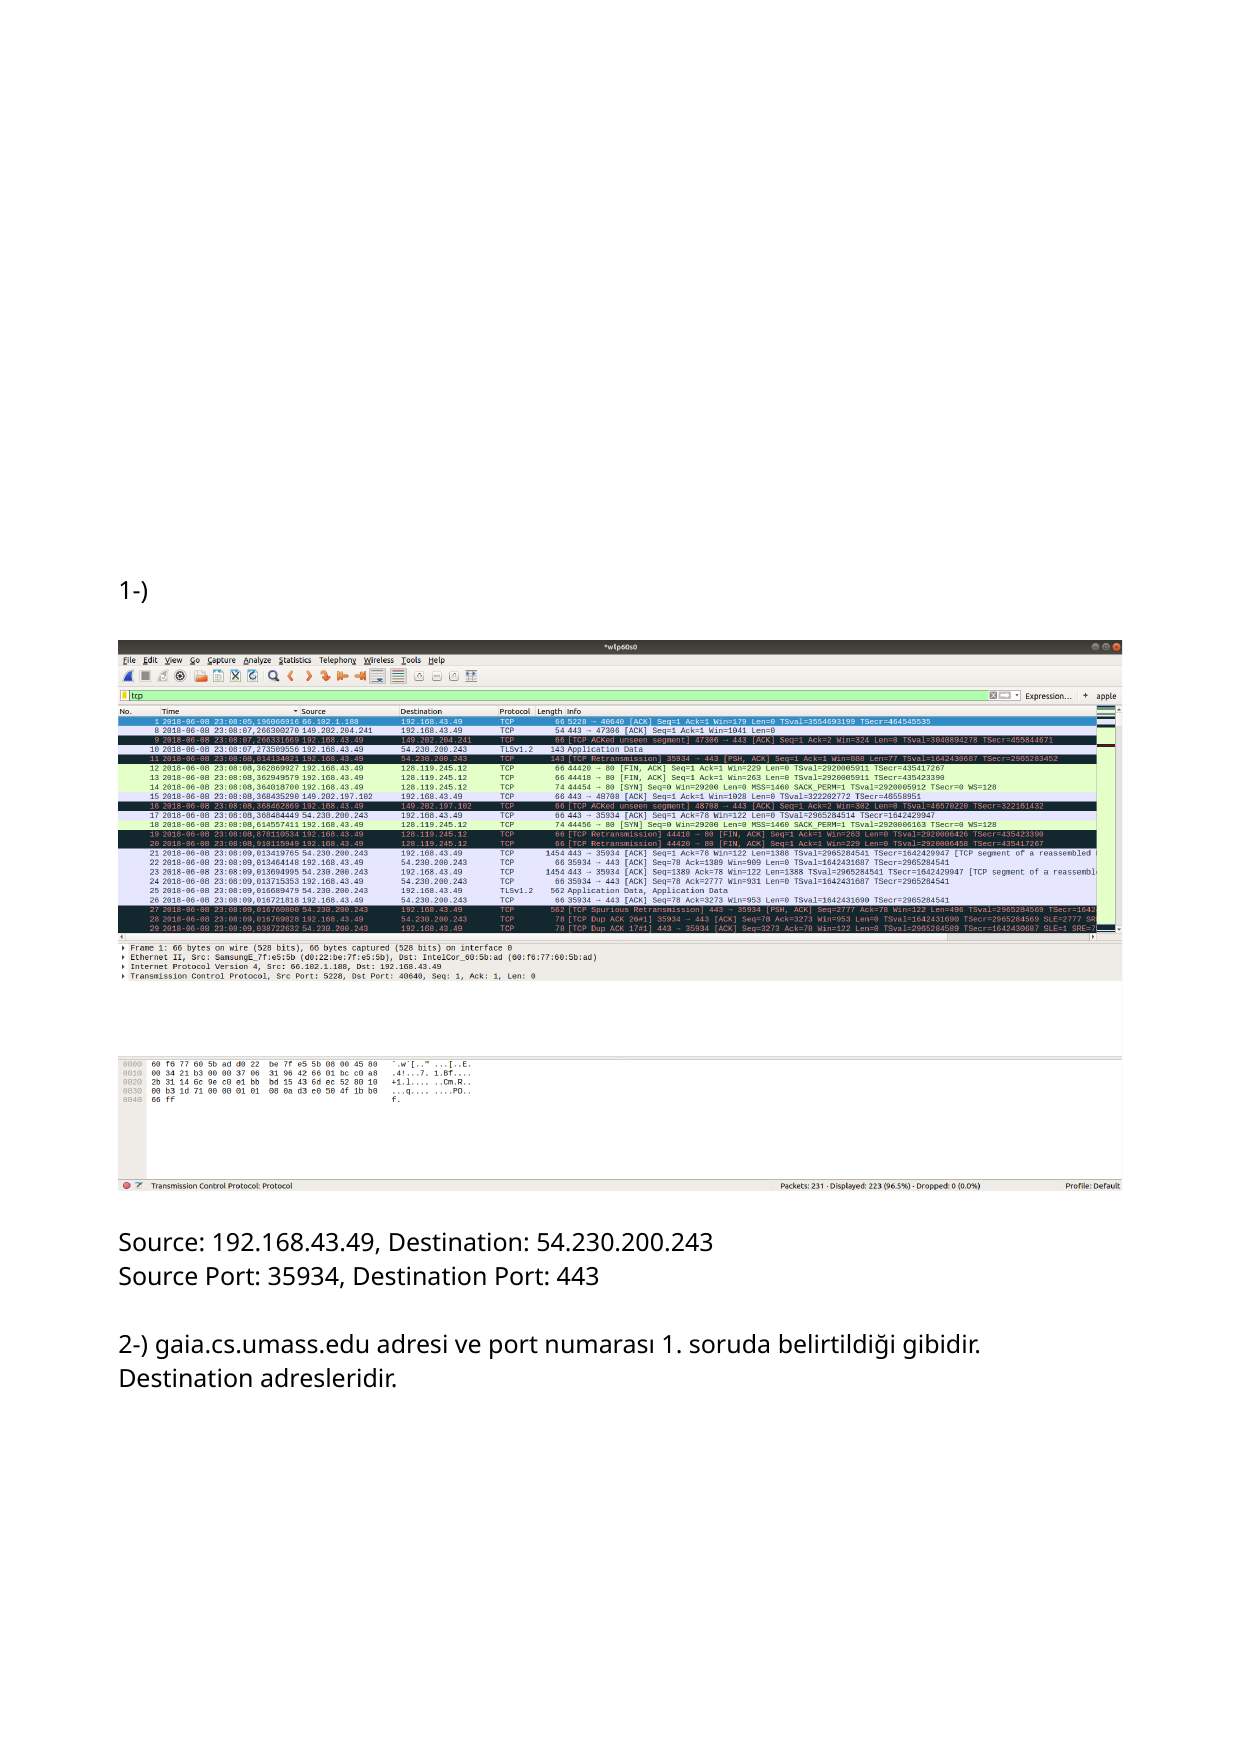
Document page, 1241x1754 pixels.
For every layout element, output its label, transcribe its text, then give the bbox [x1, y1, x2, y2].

text 1-) [118, 572, 1122, 606]
text 2-) gaia.cs.umass.edu adresi ve port numarası 1. soruda belirtildiği gibidir. Destination adresleridir. [118, 1327, 1122, 1395]
text Source: 192.168.43.49, Destination: 54.230.200.243 [118, 1225, 1122, 1259]
text Source Port: 35934, Destination Port: 443 [118, 1259, 1122, 1293]
picture [118, 640, 1123, 1191]
